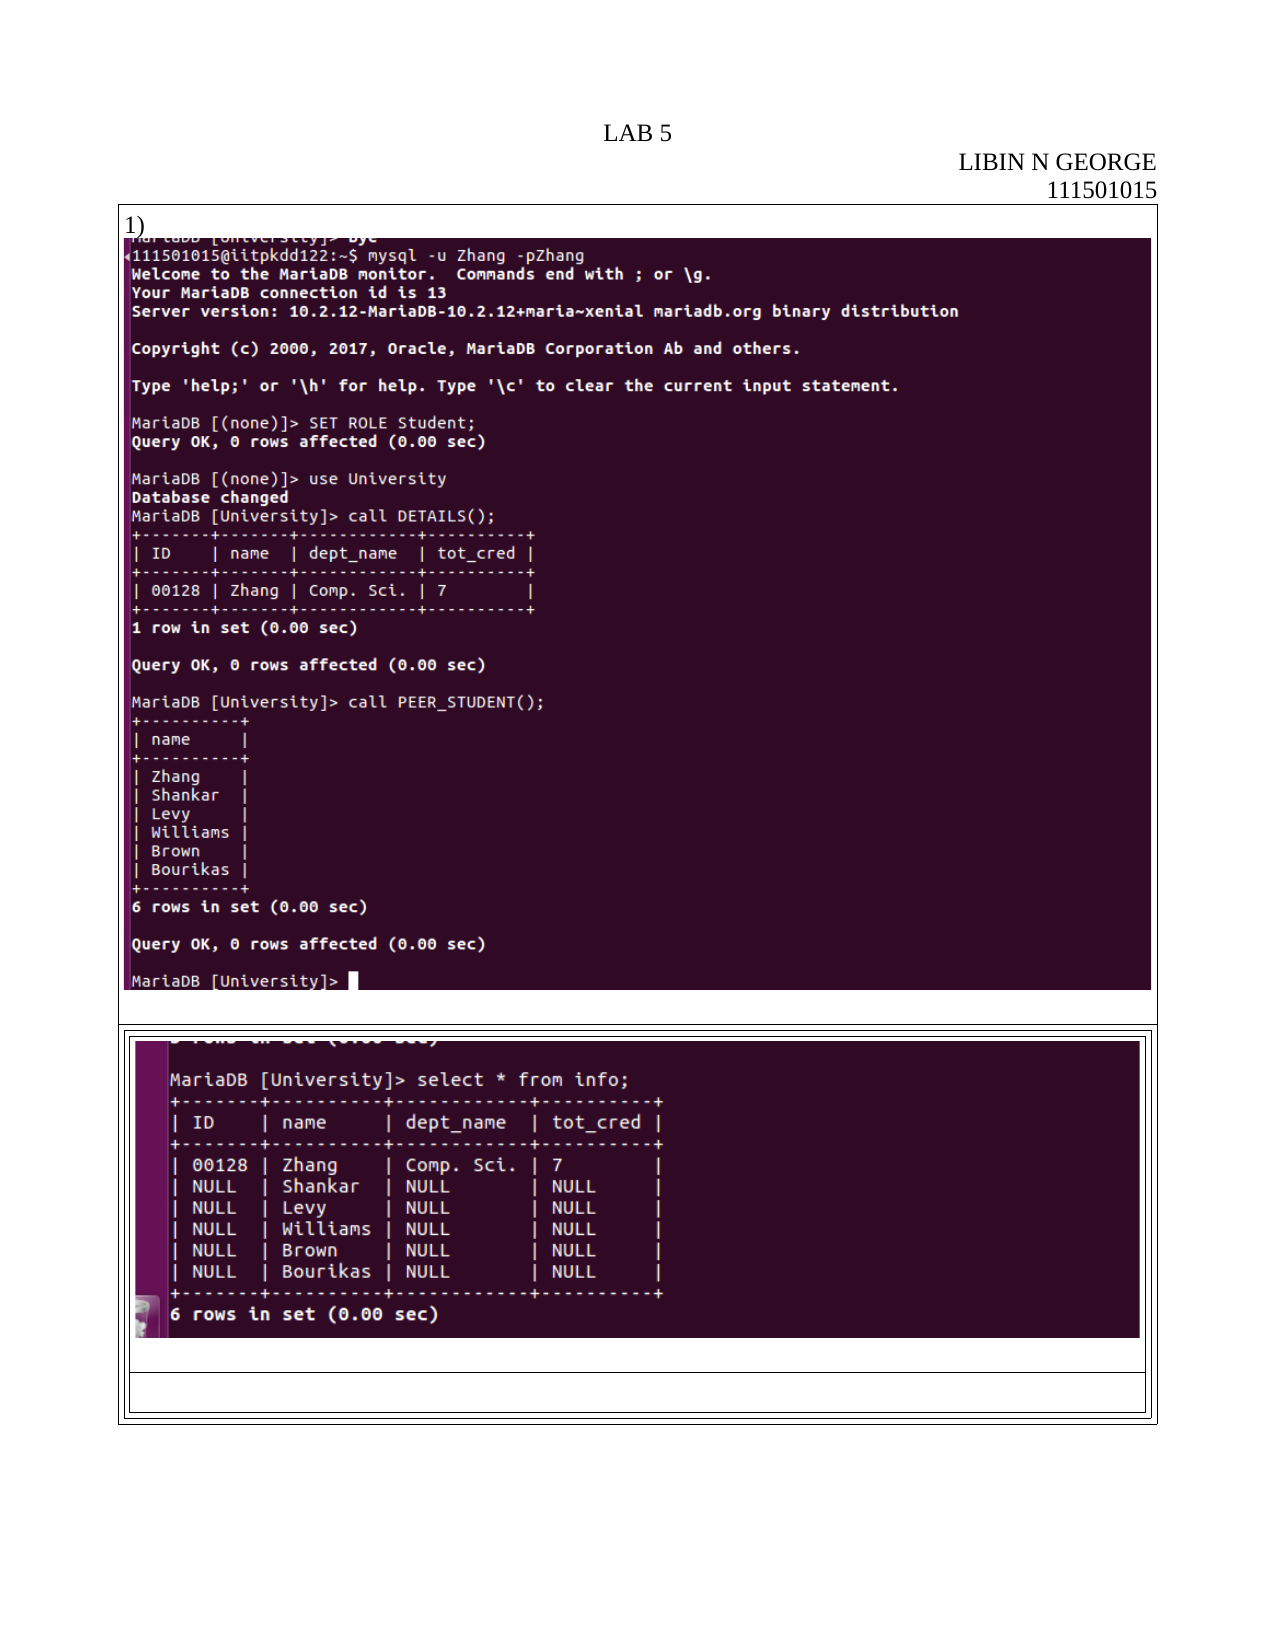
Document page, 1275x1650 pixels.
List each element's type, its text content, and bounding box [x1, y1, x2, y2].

text 111501015 [118, 176, 1157, 204]
table_header [119, 1025, 1157, 1424]
table_header [130, 1037, 1145, 1372]
picture [123, 238, 1152, 990]
table_header 1) [119, 205, 1157, 1024]
table_cell [130, 1373, 1145, 1412]
text LIBIN N GEORGE [118, 147, 1157, 176]
text LAB 5 [118, 118, 1157, 147]
picture [135, 1041, 1140, 1338]
table_header [125, 1031, 1151, 1418]
